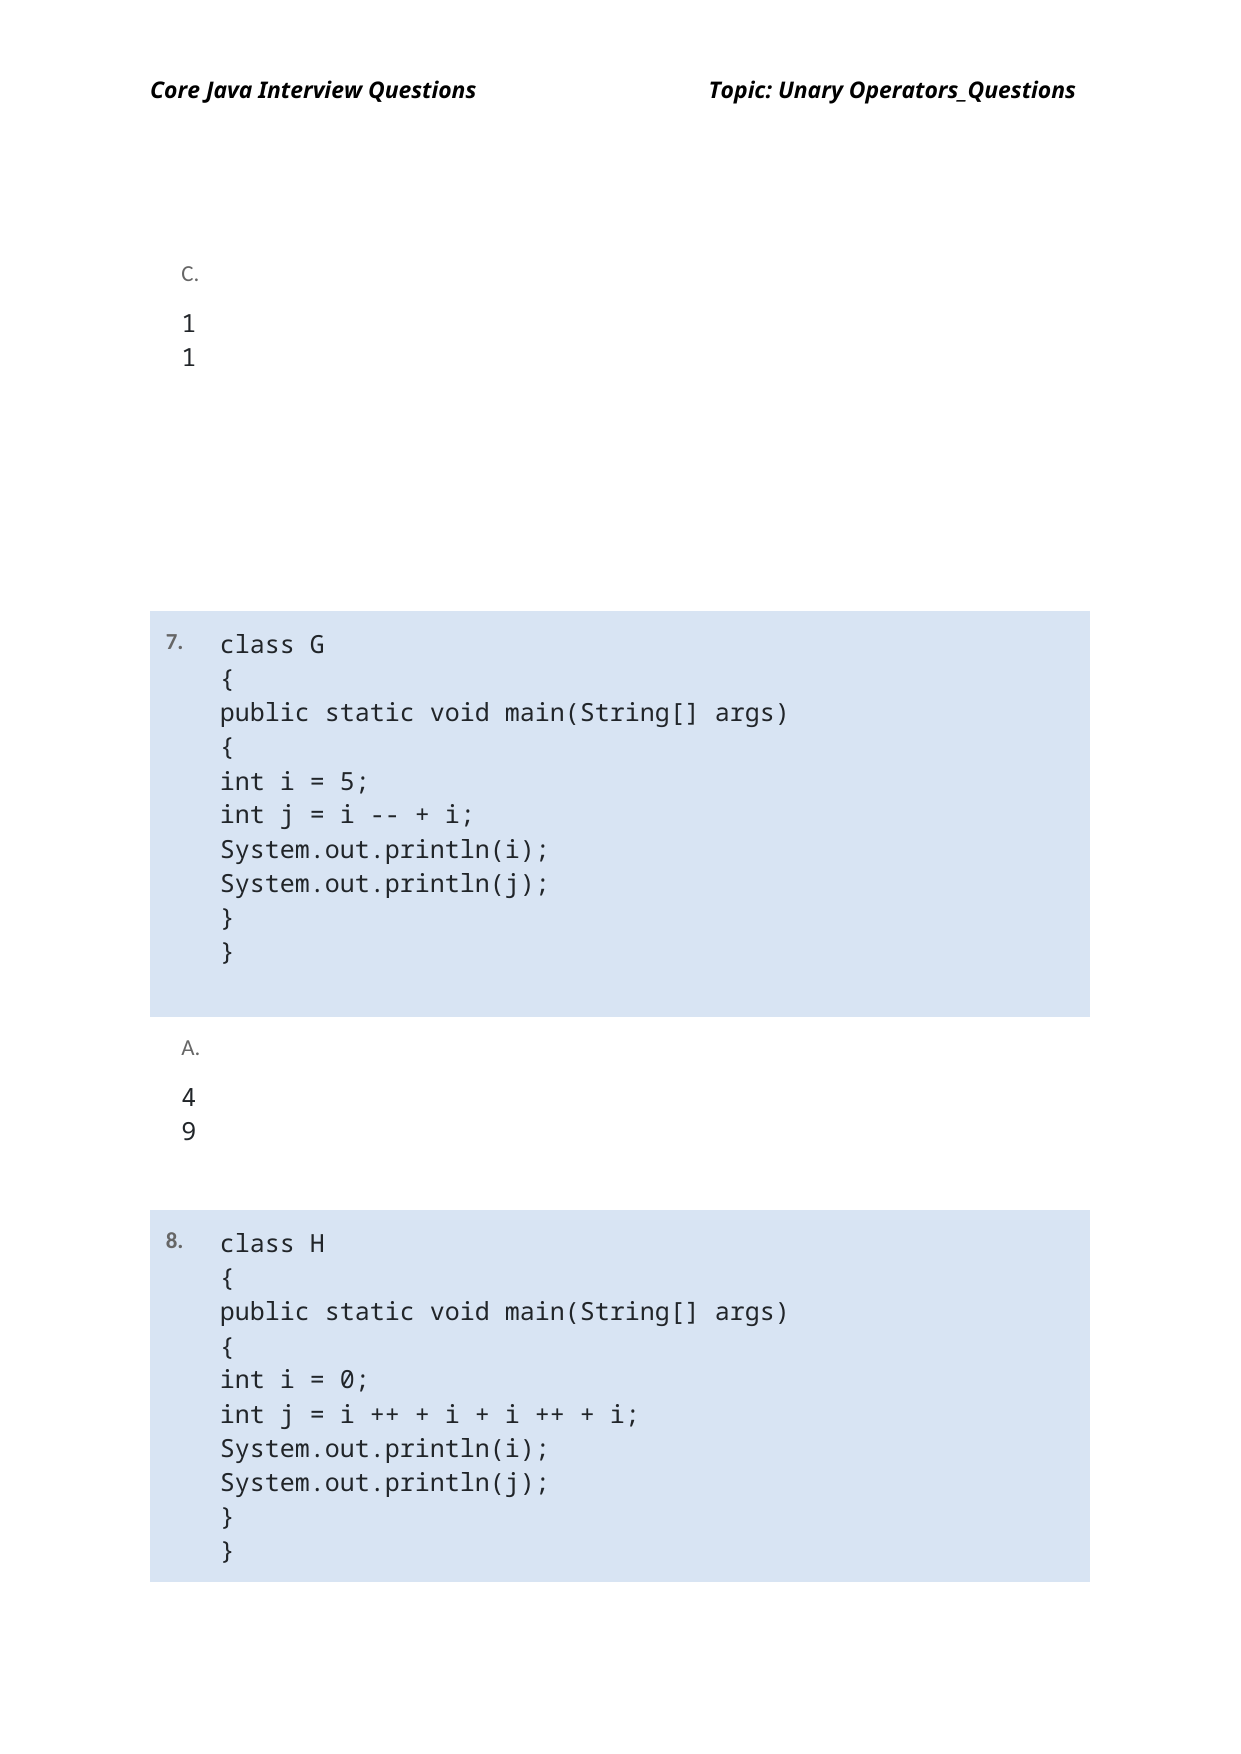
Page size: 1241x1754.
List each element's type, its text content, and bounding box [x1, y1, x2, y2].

table_header A. 4 9 [181, 1033, 242, 1148]
table_header C. 1 1 [181, 259, 241, 408]
table_cell [150, 1017, 1090, 1210]
table_header [181, 1148, 242, 1194]
table_cell [150, 150, 1090, 611]
table_cell class H { public static void main(String[] args) { int i = 0; int j = i ++ + i + i ++ + i; System.out.println(i); System.out.println(j); } } [204, 1210, 1090, 1582]
table_header [181, 166, 242, 212]
table_header [181, 213, 242, 259]
table_header 7. [150, 611, 204, 1017]
table_header class G { public static void main(String[] args) { int i = 5; int j = i -- + i; System.out.println(i); System.out.println(j); } } [204, 611, 1090, 1017]
table_cell 8. [150, 1210, 204, 1582]
